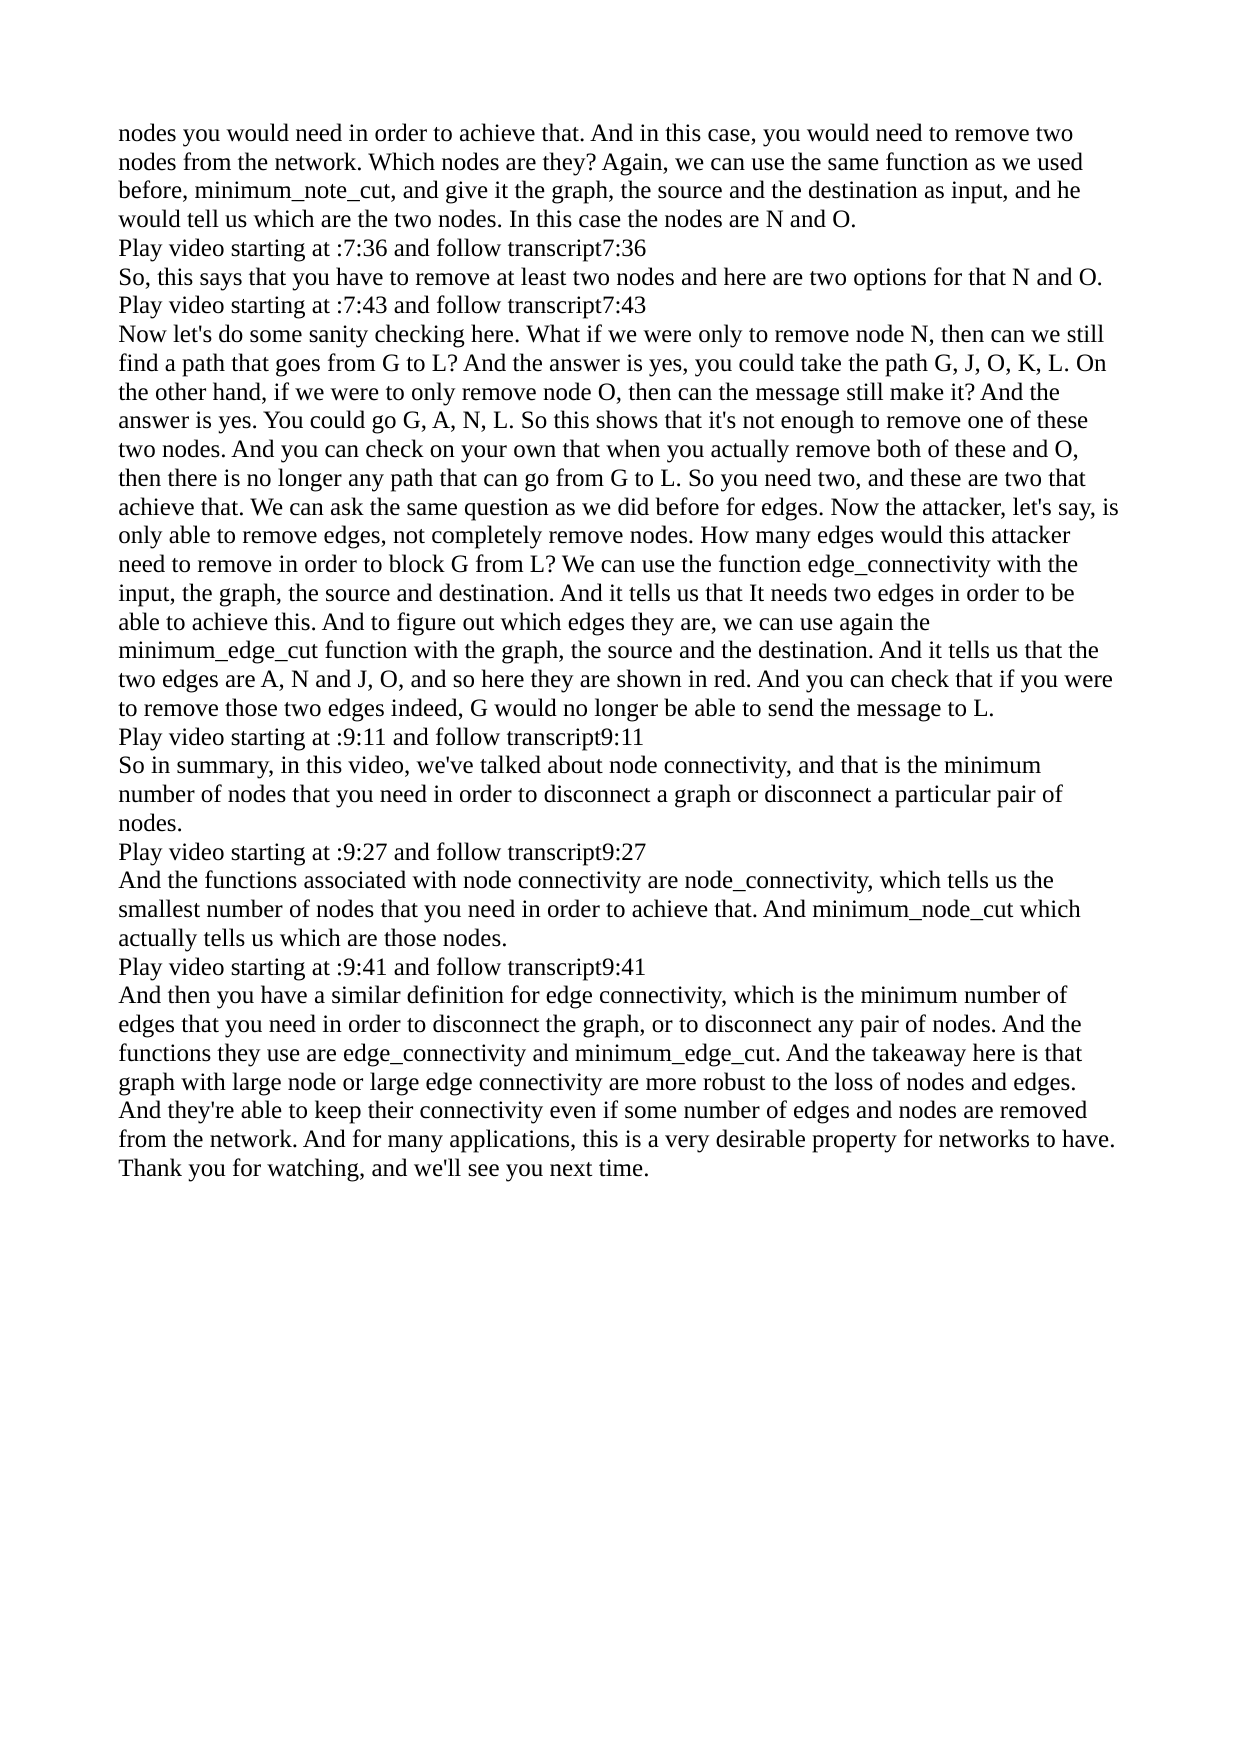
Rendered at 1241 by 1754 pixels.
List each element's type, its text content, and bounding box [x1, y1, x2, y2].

text Play video starting at :9:11 and follow transcript9:11 [118, 722, 1122, 751]
text nodes you would need in order to achieve that. And in this case, you would need to remove two nodes from the network. Which nodes are they? Again, we can use the same function as we used before, minimum_note_cut, and give it the graph, the source and the destination as input, and he would tell us which are the two nodes. In this case the nodes are N and O. [118, 118, 1122, 233]
text Play video starting at :9:27 and follow transcript9:27 [118, 837, 1122, 866]
text Play video starting at :7:36 and follow transcript7:36 [118, 233, 1122, 262]
text Play video starting at :7:43 and follow transcript7:43 [118, 291, 1122, 319]
text Now let's do some sanity checking here. What if we were only to remove node N, then can we still find a path that goes from G to L? And the answer is yes, you could take the path G, J, O, K, L. On the other hand, if we were to only remove node O, then can the message still make it? And the answer is yes. You could go G, A, N, L. So this shows that it's not enough to remove one of these two nodes. And you can check on your own that when you actually remove both of these and O, then there is no longer any path that can go from G to L. So you need two, and these are two that achieve that. We can ask the same question as we did before for edges. Now the attacker, let's say, is only able to remove edges, not completely remove nodes. How many edges would this attacker need to remove in order to block G from L? We can use the function edge_connectivity with the input, the graph, the source and destination. And it tells us that It needs two edges in order to be able to achieve this. And to figure out which edges they are, we can use again the minimum_edge_cut function with the graph, the source and the destination. And it tells us that the two edges are A, N and J, O, and so here they are shown in red. And you can check that if you were to remove those two edges indeed, G would no longer be able to send the message to L. [118, 319, 1122, 722]
text Play video starting at :9:41 and follow transcript9:41 [118, 952, 1122, 981]
text And the functions associated with node connectivity are node_connectivity, which tells us the smallest number of nodes that you need in order to achieve that. And minimum_node_cut which actually tells us which are those nodes. [118, 866, 1122, 952]
text And then you have a similar definition for edge connectivity, which is the minimum number of edges that you need in order to disconnect the graph, or to disconnect any pair of nodes. And the functions they use are edge_connectivity and minimum_edge_cut. And the takeaway here is that graph with large node or large edge connectivity are more robust to the loss of nodes and edges. And they're able to keep their connectivity even if some number of edges and nodes are removed from the network. And for many applications, this is a very desirable property for networks to have. Thank you for watching, and we'll see you next time. [118, 981, 1122, 1182]
text So, this says that you have to remove at least two nodes and here are two options for that N and O. [118, 262, 1122, 291]
text So in summary, in this video, we've talked about node connectivity, and that is the minimum number of nodes that you need in order to disconnect a graph or disconnect a particular pair of nodes. [118, 751, 1122, 837]
